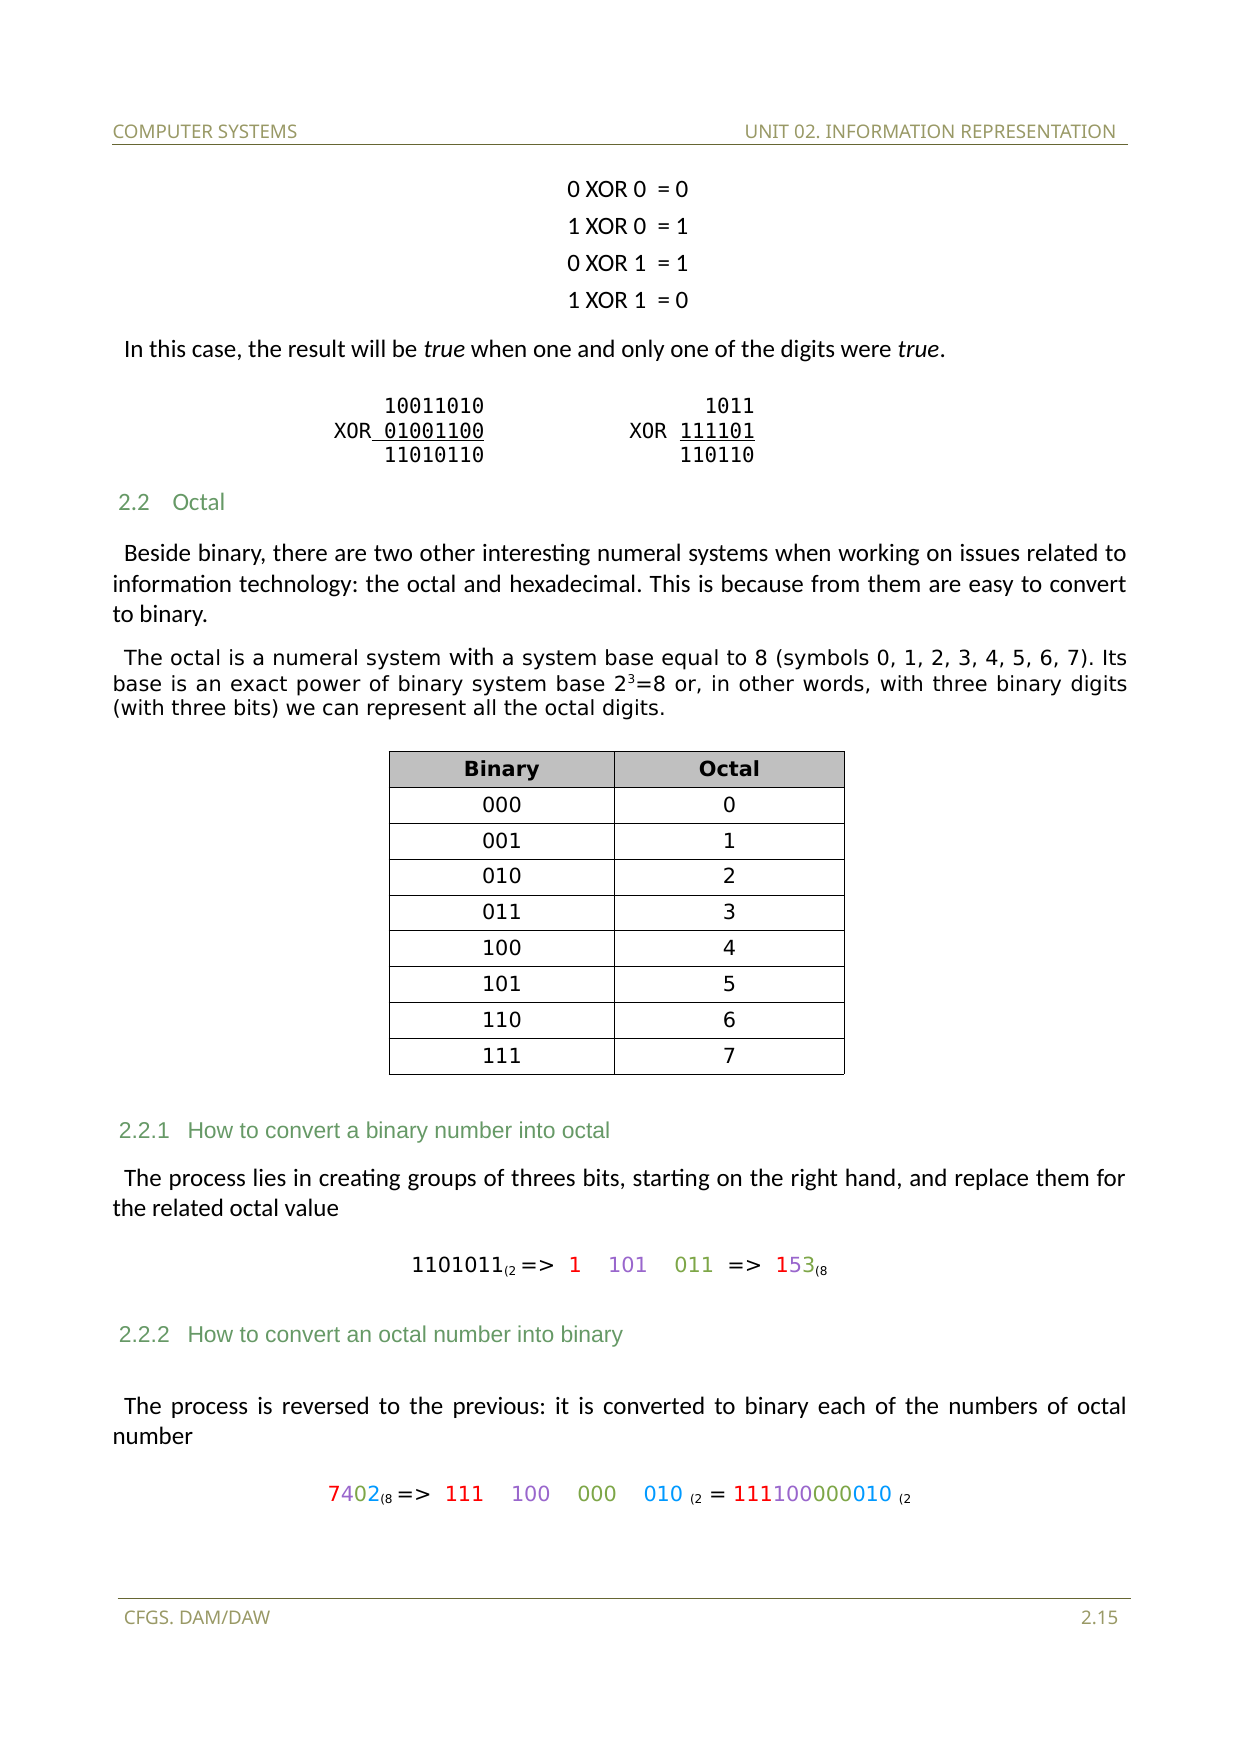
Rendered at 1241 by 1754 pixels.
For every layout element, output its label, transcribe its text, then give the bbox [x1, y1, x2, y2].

table_cell 7 [615, 1039, 844, 1074]
text 1 XOR 1 = 0 [555, 284, 1128, 315]
table_header Binary [390, 752, 614, 787]
text 0 XOR 1 = 1 [555, 247, 1128, 278]
subtitle Octal [112, 486, 1128, 517]
text 10011010 1011 [111, 394, 1128, 419]
table_cell 3 [615, 896, 844, 930]
table_cell 4 [615, 931, 844, 966]
table_cell 001 [390, 824, 614, 859]
table_cell 6 [615, 1003, 844, 1038]
text In this case, the result will be true when one and only one of the digits were true. [112, 333, 1128, 364]
text Beside binary, there are two other interesting numeral systems when working on issues related to information technology: the octal and hexadecimal. This is because from them are easy to convert to binary. [112, 537, 1128, 629]
text 1101011(2 => 1 101 011 => 153(8 [110, 1253, 1128, 1278]
text XOR 01001100 XOR 111101 [111, 419, 1128, 443]
table_cell 000 [390, 788, 614, 823]
table_cell 0 [615, 788, 844, 823]
text The process lies in creating groups of threes bits, starting on the right hand, and replace them for the related octal value [112, 1162, 1128, 1223]
table_cell 101 [390, 967, 614, 1002]
subtitle How to convert a binary number into octal [112, 1117, 1128, 1143]
table_cell 100 [390, 931, 614, 966]
text 0 XOR 0 = 0 [555, 173, 1128, 204]
table_cell 2 [615, 860, 844, 894]
table_cell 011 [390, 896, 614, 930]
table_header Octal [615, 752, 844, 787]
table_cell 1 [615, 824, 844, 859]
text The octal is a numeral system with a system base equal to 8 (symbols 0, 1, 2, 3, 4, 5, 6, 7). Its base is an exact power of binary system base 23=8 or, in other words, with three binary digits (with three bits) we can represent all the octal digits. [112, 641, 1128, 721]
table_cell 5 [615, 967, 844, 1002]
table_cell 111 [390, 1039, 614, 1074]
text 1 XOR 0 = 1 [555, 210, 1128, 241]
text 11010110 110110 [111, 443, 1128, 467]
table_cell 010 [390, 860, 614, 894]
table_cell 110 [390, 1003, 614, 1038]
text The process is reversed to the previous: it is converted to binary each of the numbers of octal number [112, 1390, 1128, 1451]
text 7402(8 => 111 100 000 010 (2 = 111100000010 (2 [110, 1482, 1128, 1506]
subtitle How to convert an octal number into binary [112, 1321, 1128, 1347]
